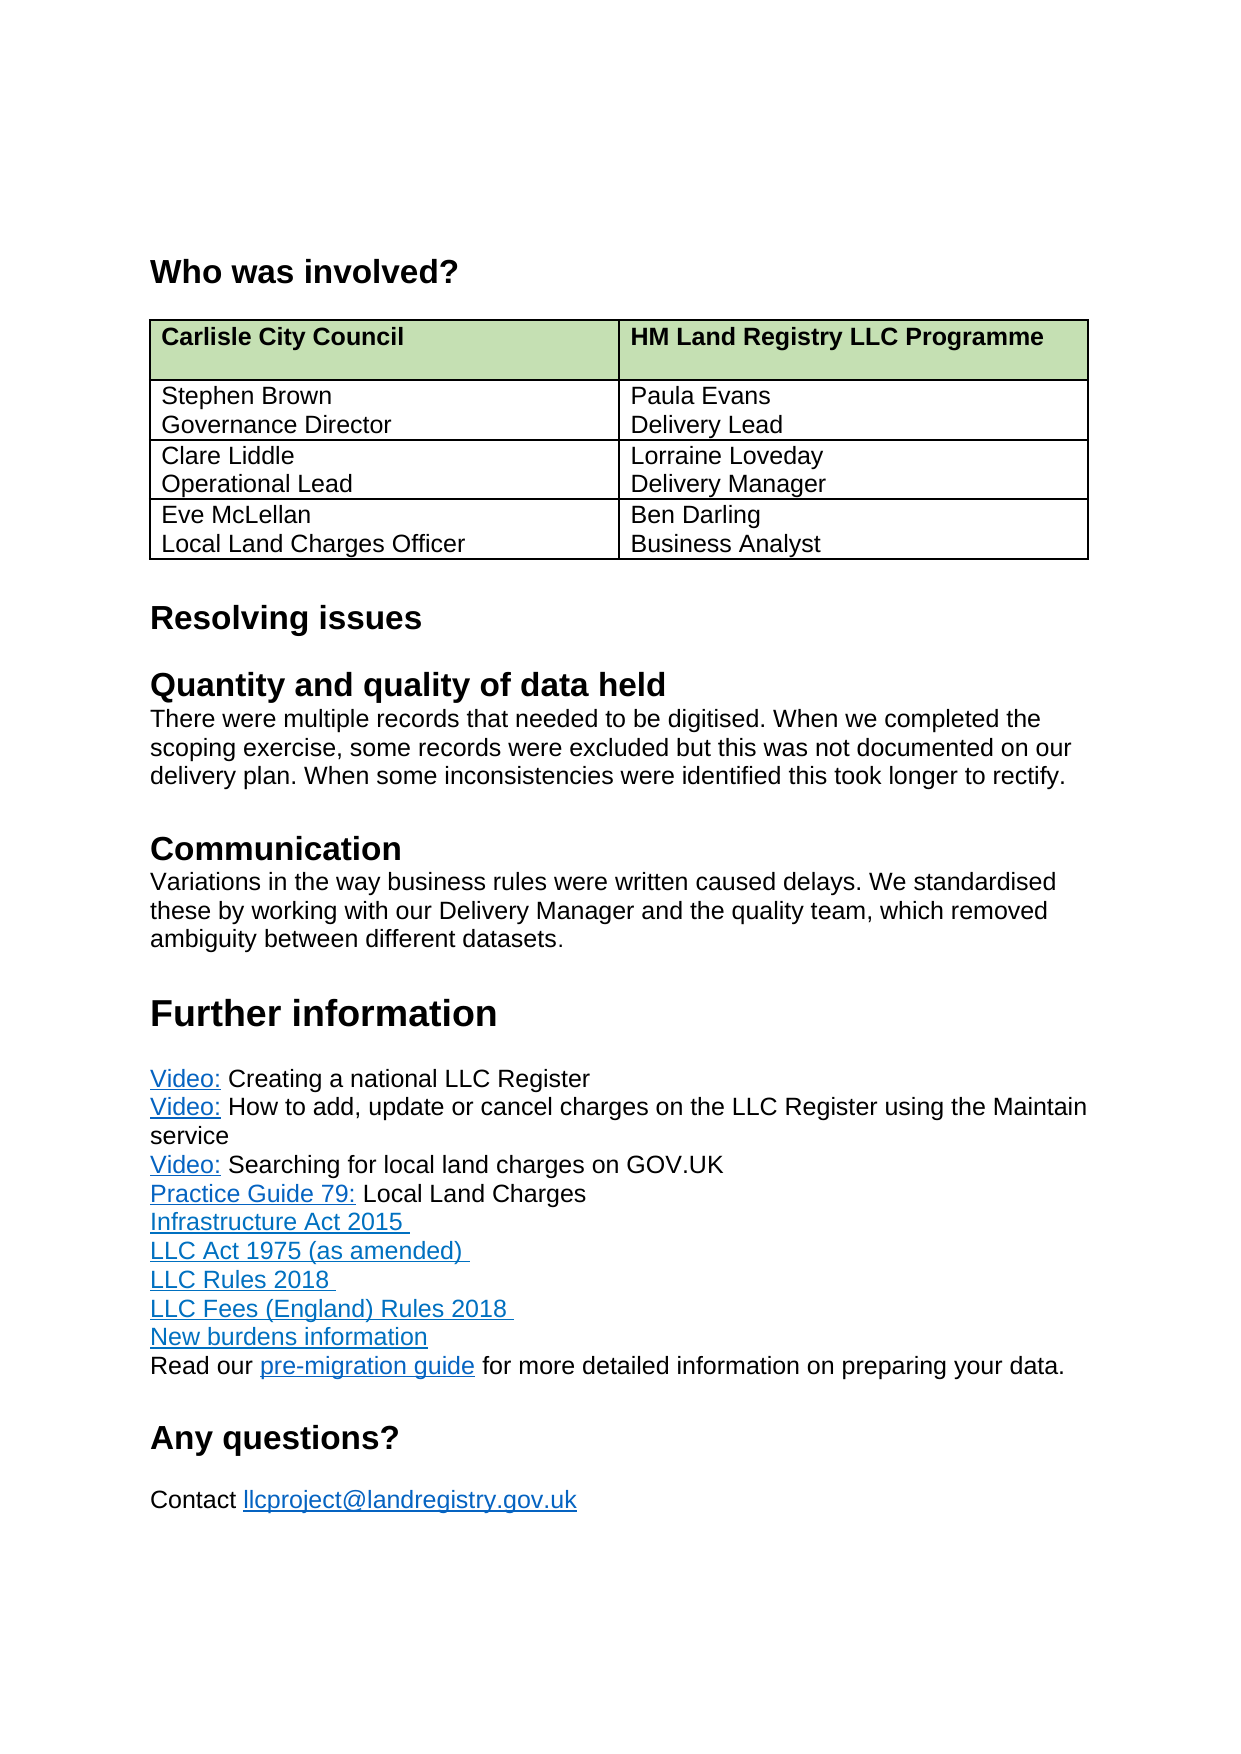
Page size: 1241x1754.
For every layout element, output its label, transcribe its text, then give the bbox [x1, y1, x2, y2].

text Contact llcproject@landregistry.gov.uk [150, 1485, 1090, 1514]
table_cell Lorraine Loveday Delivery Manager [620, 441, 1087, 498]
table_cell Stephen Brown Governance Director [151, 381, 618, 438]
text Who was involved? [150, 252, 1090, 291]
text Variations in the way business rules were written caused delays. We standardised these by working with our Delivery Manager and the quality team, which removed ambiguity between different datasets. [150, 867, 1090, 953]
text New burdens information [150, 1322, 1090, 1351]
text LLC Rules 2018 [150, 1265, 1090, 1293]
table_cell Clare Liddle Operational Lead [151, 441, 618, 498]
text LLC Act 1975 (as amended) [150, 1236, 1090, 1265]
text Read our pre-migration guide for more detailed information on preparing your data. [150, 1351, 1090, 1380]
table_header Carlisle City Council [151, 321, 618, 379]
text Video: Searching for local land charges on GOV.UK [150, 1150, 1090, 1178]
table_cell Paula Evans Delivery Lead [620, 381, 1087, 438]
text Quantity and quality of data held [150, 665, 1090, 704]
text Video: Creating a national LLC Register [150, 1063, 1090, 1092]
text Communication [150, 828, 1090, 867]
text Resolving issues [150, 598, 1090, 637]
table_cell Ben Darling Business Analyst [620, 500, 1087, 558]
text Practice Guide 79: Local Land Charges [150, 1178, 1090, 1207]
table_header HM Land Registry LLC Programme [620, 321, 1087, 379]
text Any questions? [150, 1418, 1090, 1457]
text Further information [150, 992, 1090, 1035]
text LLC Fees (England) Rules 2018 [150, 1293, 1090, 1322]
text Video: How to add, update or cancel charges on the LLC Register using the Maintain service [150, 1092, 1090, 1150]
text Infrastructure Act 2015 [150, 1207, 1090, 1236]
text There were multiple records that needed to be digitised. When we completed the scoping exercise, some records were excluded but this was not documented on our delivery plan. When some inconsistencies were identified this took longer to rectify. [150, 704, 1090, 790]
table_cell Eve McLellan Local Land Charges Officer [151, 500, 618, 558]
